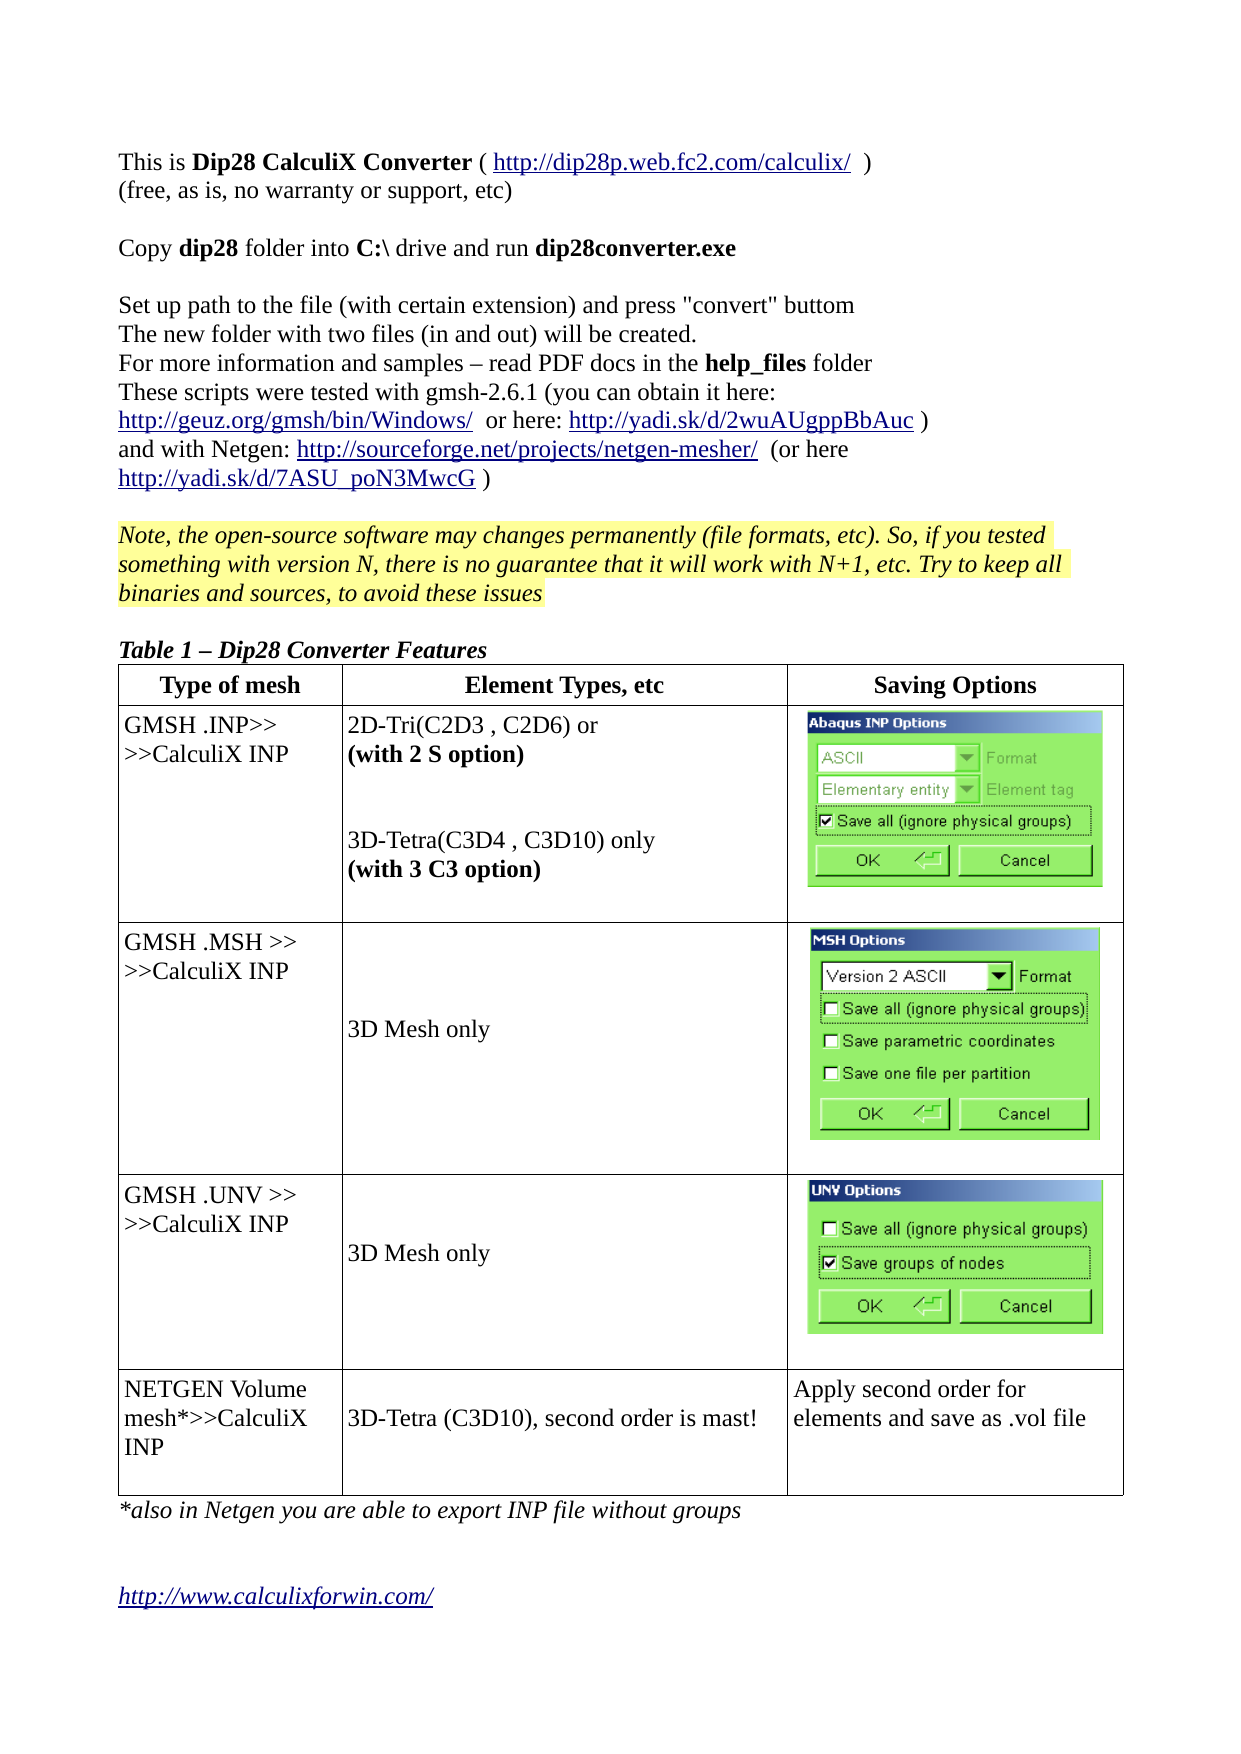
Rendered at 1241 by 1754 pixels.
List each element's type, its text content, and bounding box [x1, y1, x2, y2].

text Copy dip28 folder into C:\ drive and run dip28converter.exe [118, 233, 1122, 262]
table_cell [788, 1175, 1123, 1368]
table_cell 3D Mesh only [343, 923, 787, 1174]
table_cell 2D-Tri(C2D3 , C2D6) or (with 2 S option) 3D-Tetra(C3D4 , C3D10) only (with 3 C3 option) [343, 706, 787, 922]
table_cell [788, 706, 1123, 922]
text The new folder with two files (in and out) will be created. [118, 319, 1122, 348]
table_header Saving Options [788, 665, 1123, 705]
text Note, the open-source software may changes permanently (file formats, etc). So, if you tested something with version N, there is no guarantee that it will work with N+1, etc. Try to keep all binaries and sources, to avoid these issues [118, 521, 1122, 607]
picture [810, 927, 1100, 1140]
table_cell Apply second order for elements and save as .vol file [788, 1370, 1123, 1495]
text *also in Netgen you are able to export INP file without groups [118, 1496, 1122, 1524]
text http://www.calculixforwin.com/ [118, 1581, 1122, 1610]
picture [807, 710, 1103, 887]
text and with Netgen: http://sourceforge.net/projects/netgen-mesher/ (or here http://yadi.sk/d/7ASU_poN3MwcG ) [118, 434, 1122, 492]
table_cell GMSH .INP>> >>CalculiX INP [119, 706, 342, 922]
table_header Type of mesh [119, 665, 342, 705]
text Table 1 – Dip28 Converter Features [118, 636, 1122, 664]
text For more information and samples – read PDF docs in the help_files folder [118, 348, 1122, 377]
table_cell 3D-Tetra (C3D10), second order is mast! [343, 1370, 787, 1495]
table_cell 3D Mesh only [343, 1175, 787, 1368]
table_cell NETGEN Volume mesh*>>CalculiX INP [119, 1370, 342, 1495]
table_cell GMSH .UNV >> >>CalculiX INP [119, 1175, 342, 1368]
table_cell [788, 928, 1123, 1174]
picture [807, 1180, 1104, 1334]
text Set up path to the file (with certain extension) and press "convert" buttom [118, 291, 1122, 319]
table_cell [788, 923, 1123, 927]
text (free, as is, no warranty or support, etc) [118, 176, 1122, 204]
text This is Dip28 CalculiX Converter ( http://dip28p.web.fc2.com/calculix/ ) [118, 147, 1122, 176]
table_header Element Types, etc [343, 665, 787, 705]
table_cell GMSH .MSH >> >>CalculiX INP [119, 923, 342, 1174]
text These scripts were tested with gmsh-2.6.1 (you can obtain it here: http://geuz.org/gmsh/bin/Windows/ or here: http://yadi.sk/d/2wuAUgppBbAuc ) [118, 377, 1122, 434]
